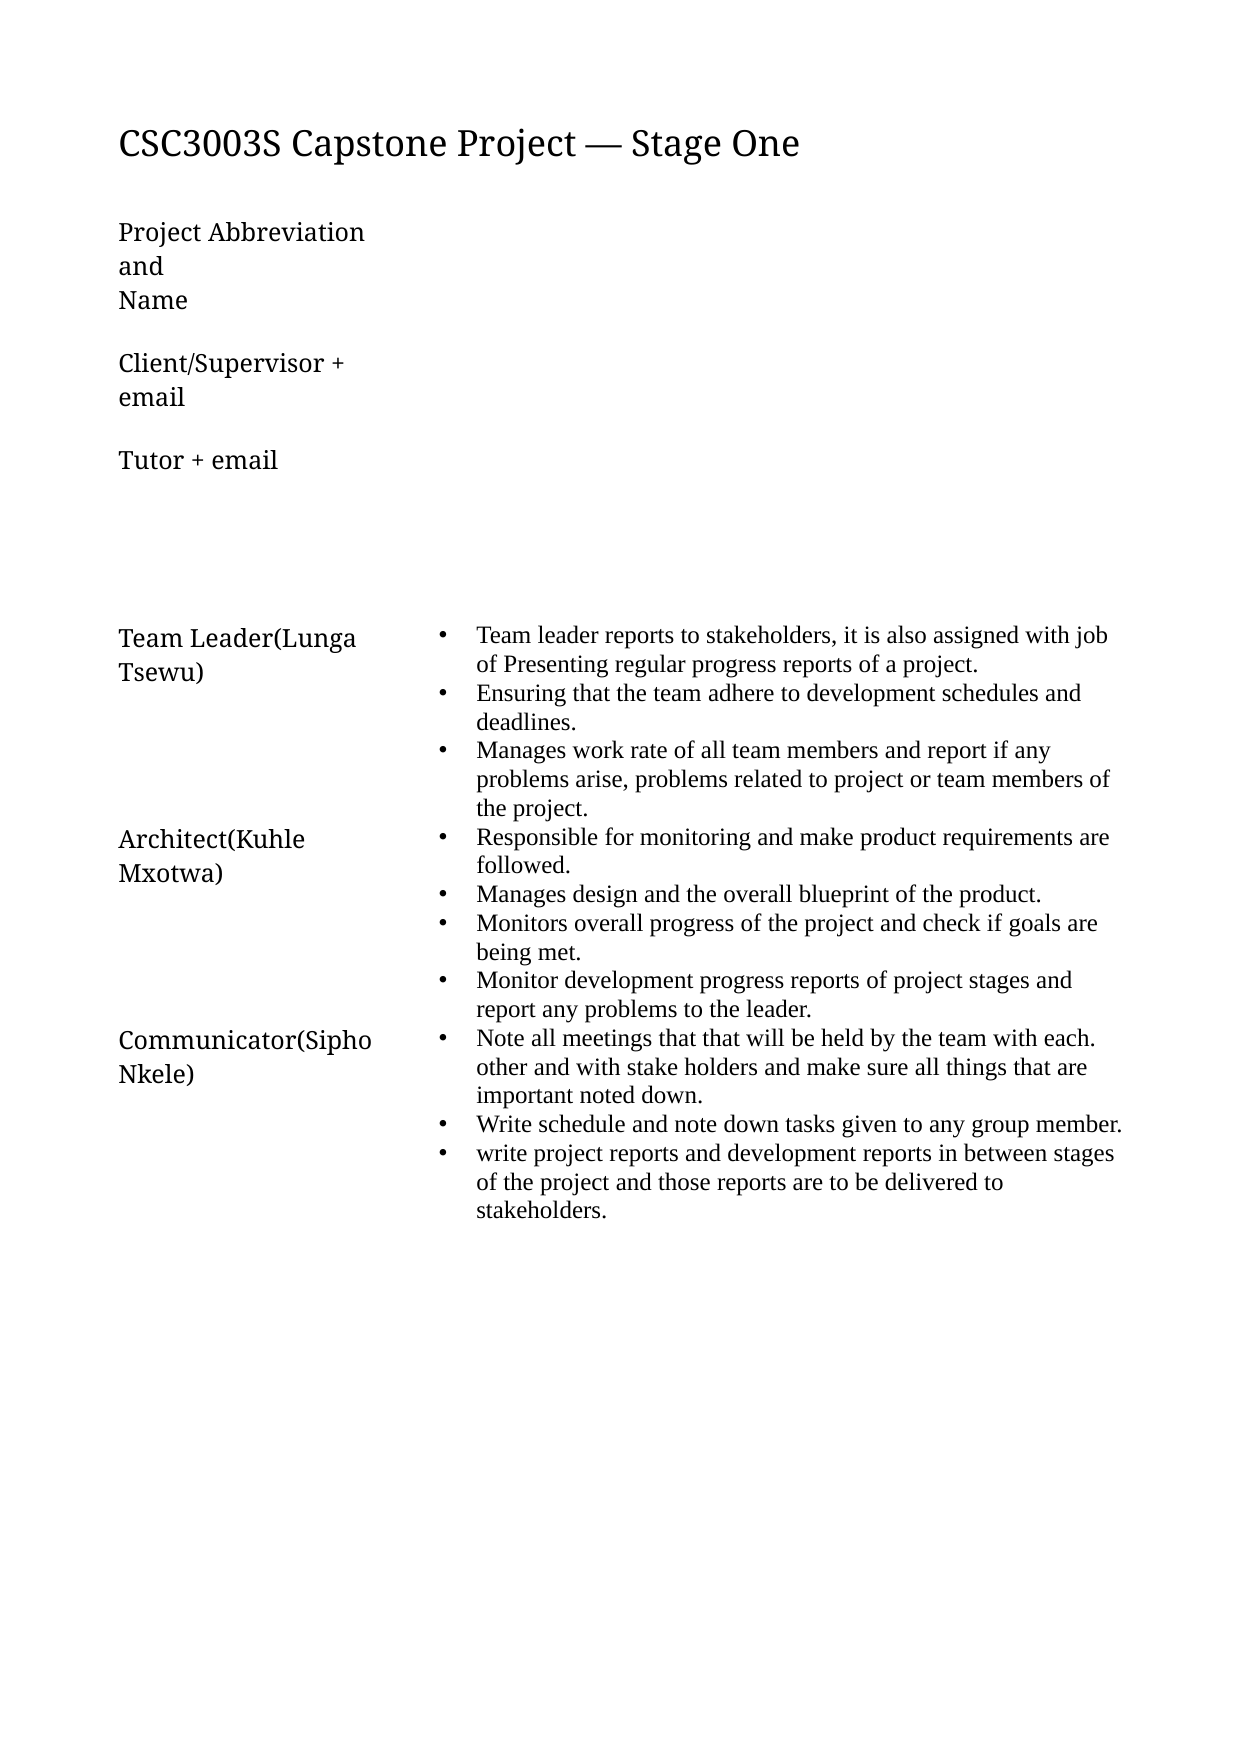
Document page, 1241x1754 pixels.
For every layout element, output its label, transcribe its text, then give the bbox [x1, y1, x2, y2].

table_cell Team leader reports to stakeholders, it is also assigned with job of Presenting regular progress reports of a project. Ensuring that the team adhere to development schedules and deadlines. Manages work rate of all team members and report if any problems arise, problems related to project or team members of the project. [401, 620, 1123, 822]
table_cell [401, 592, 1123, 620]
table_cell Responsible for monitoring and make product requirements are followed. Manages design and the overall blueprint of the product. Monitors overall progress of the project and check if goals are being met. Monitor development progress reports of project stages and report any problems to the leader. [401, 822, 1123, 1023]
table_cell Note all meetings that that will be held by the team with each. other and with stake holders and make sure all things that are important noted down. Write schedule and note down tasks given to any group member. write project reports and development reports in between stages of the project and those reports are to be delivered to stakeholders. [401, 1023, 1123, 1224]
text CSC3003S Capstone Project — Stage One [118, 118, 1122, 167]
table_header Project Abbreviation and Name [118, 215, 401, 346]
table_cell [401, 443, 1123, 505]
table_cell Team Leader(Lunga Tsewu) [118, 620, 401, 822]
table_cell [401, 346, 1123, 442]
table_cell [401, 505, 1123, 534]
table_cell [118, 1224, 401, 1253]
table_cell [118, 592, 401, 620]
table_cell Architect(Kuhle Mxotwa) [118, 822, 401, 1023]
table_cell [118, 505, 401, 534]
table_cell [401, 534, 1123, 563]
table_cell [118, 563, 401, 592]
table_cell [401, 563, 1123, 592]
table_cell Client/Supervisor + email [118, 346, 401, 442]
table_header [401, 215, 1123, 346]
table_cell Tutor + email [118, 443, 401, 505]
table_cell Communicator(Sipho Nkele) [118, 1023, 401, 1224]
table_cell [401, 1224, 1123, 1253]
table_cell [118, 534, 401, 563]
